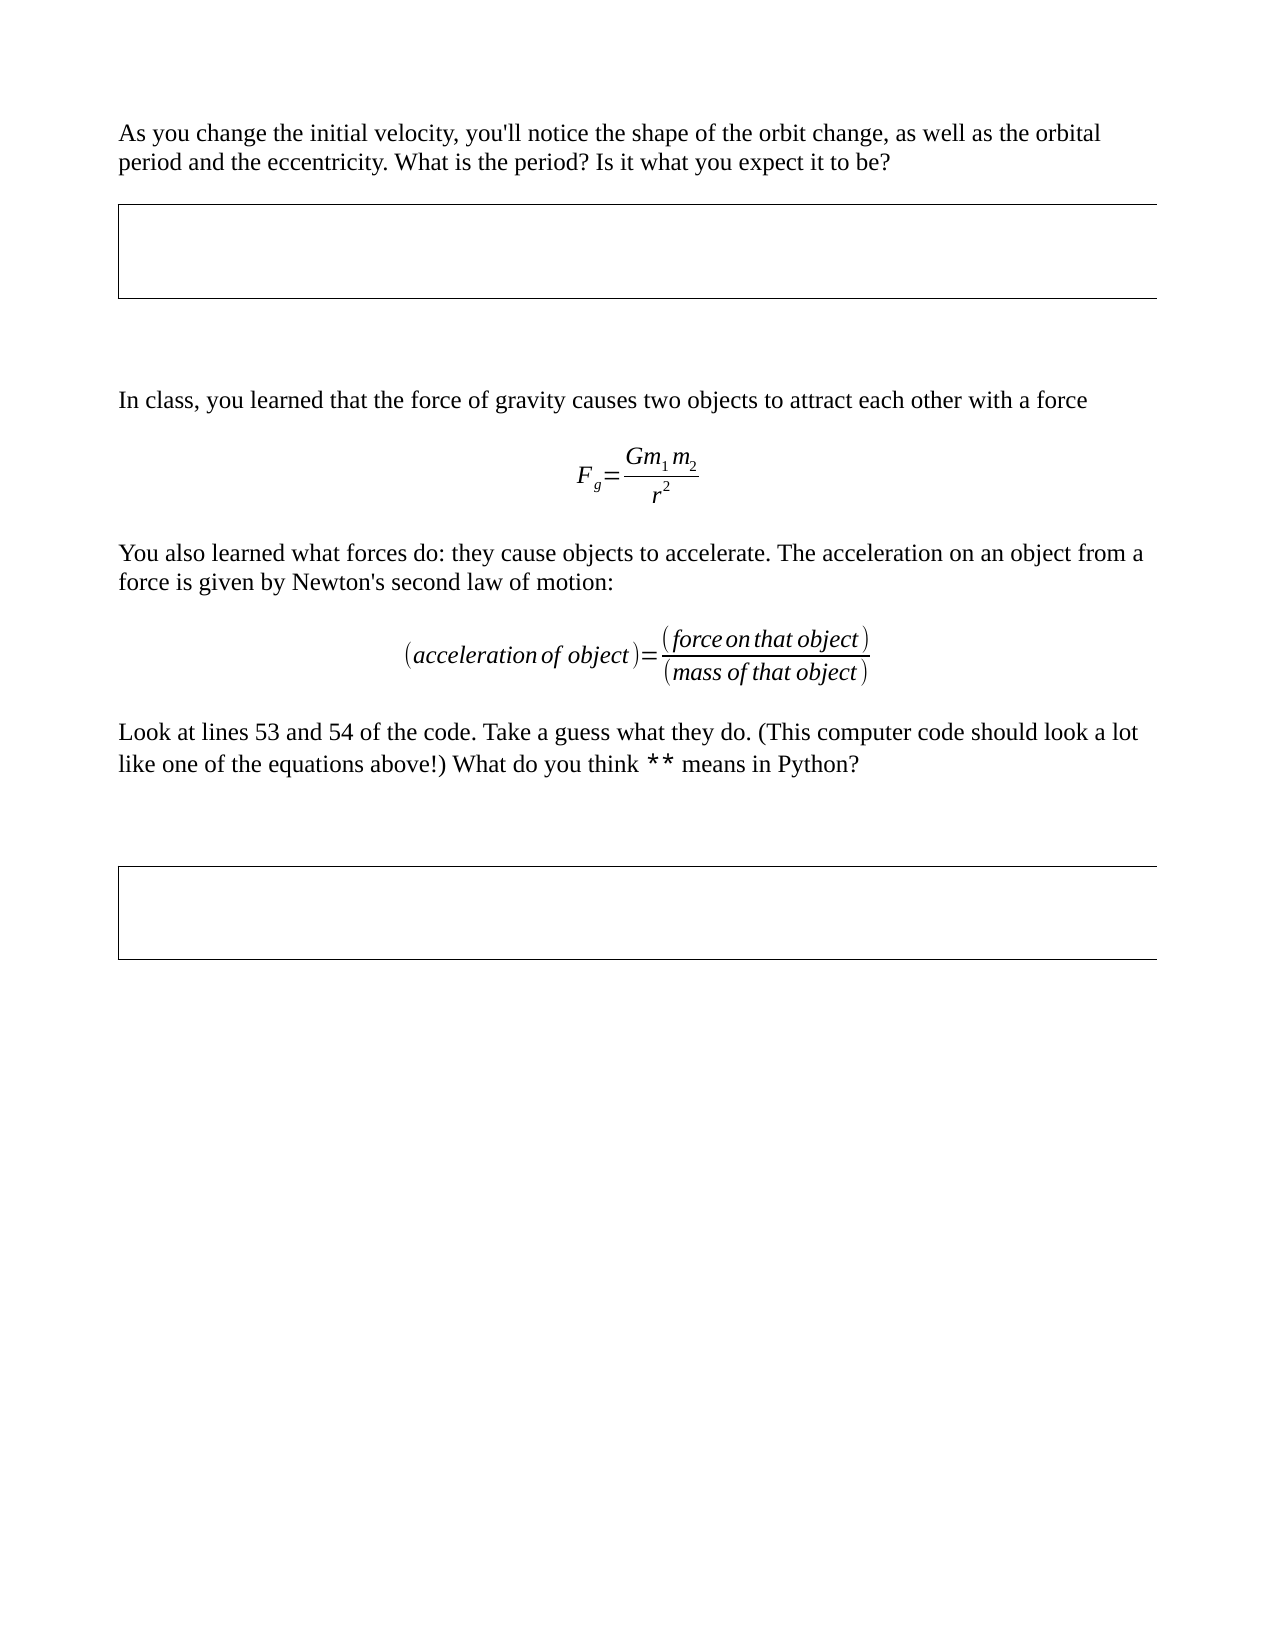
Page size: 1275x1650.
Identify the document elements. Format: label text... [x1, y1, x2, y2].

table_header [119, 867, 1157, 959]
text Look at lines 53 and 54 of the code. Take a guess what they do. (This computer code should look a lot like one of the equations above!) What do you think ** means in Python? [118, 717, 1157, 779]
text In class, you learned that the force of gravity causes two objects to attract each other with a force [118, 385, 1157, 414]
table_header [119, 205, 1157, 298]
text As you change the initial velocity, you'll notice the shape of the orbit change, as well as the orbital period and the eccentricity. What is the period? Is it what you expect it to be? [118, 118, 1157, 176]
text You also learned what forces do: they cause objects to accelerate. The acceleration on an object from a force is given by Newton's second law of motion: [118, 538, 1157, 595]
